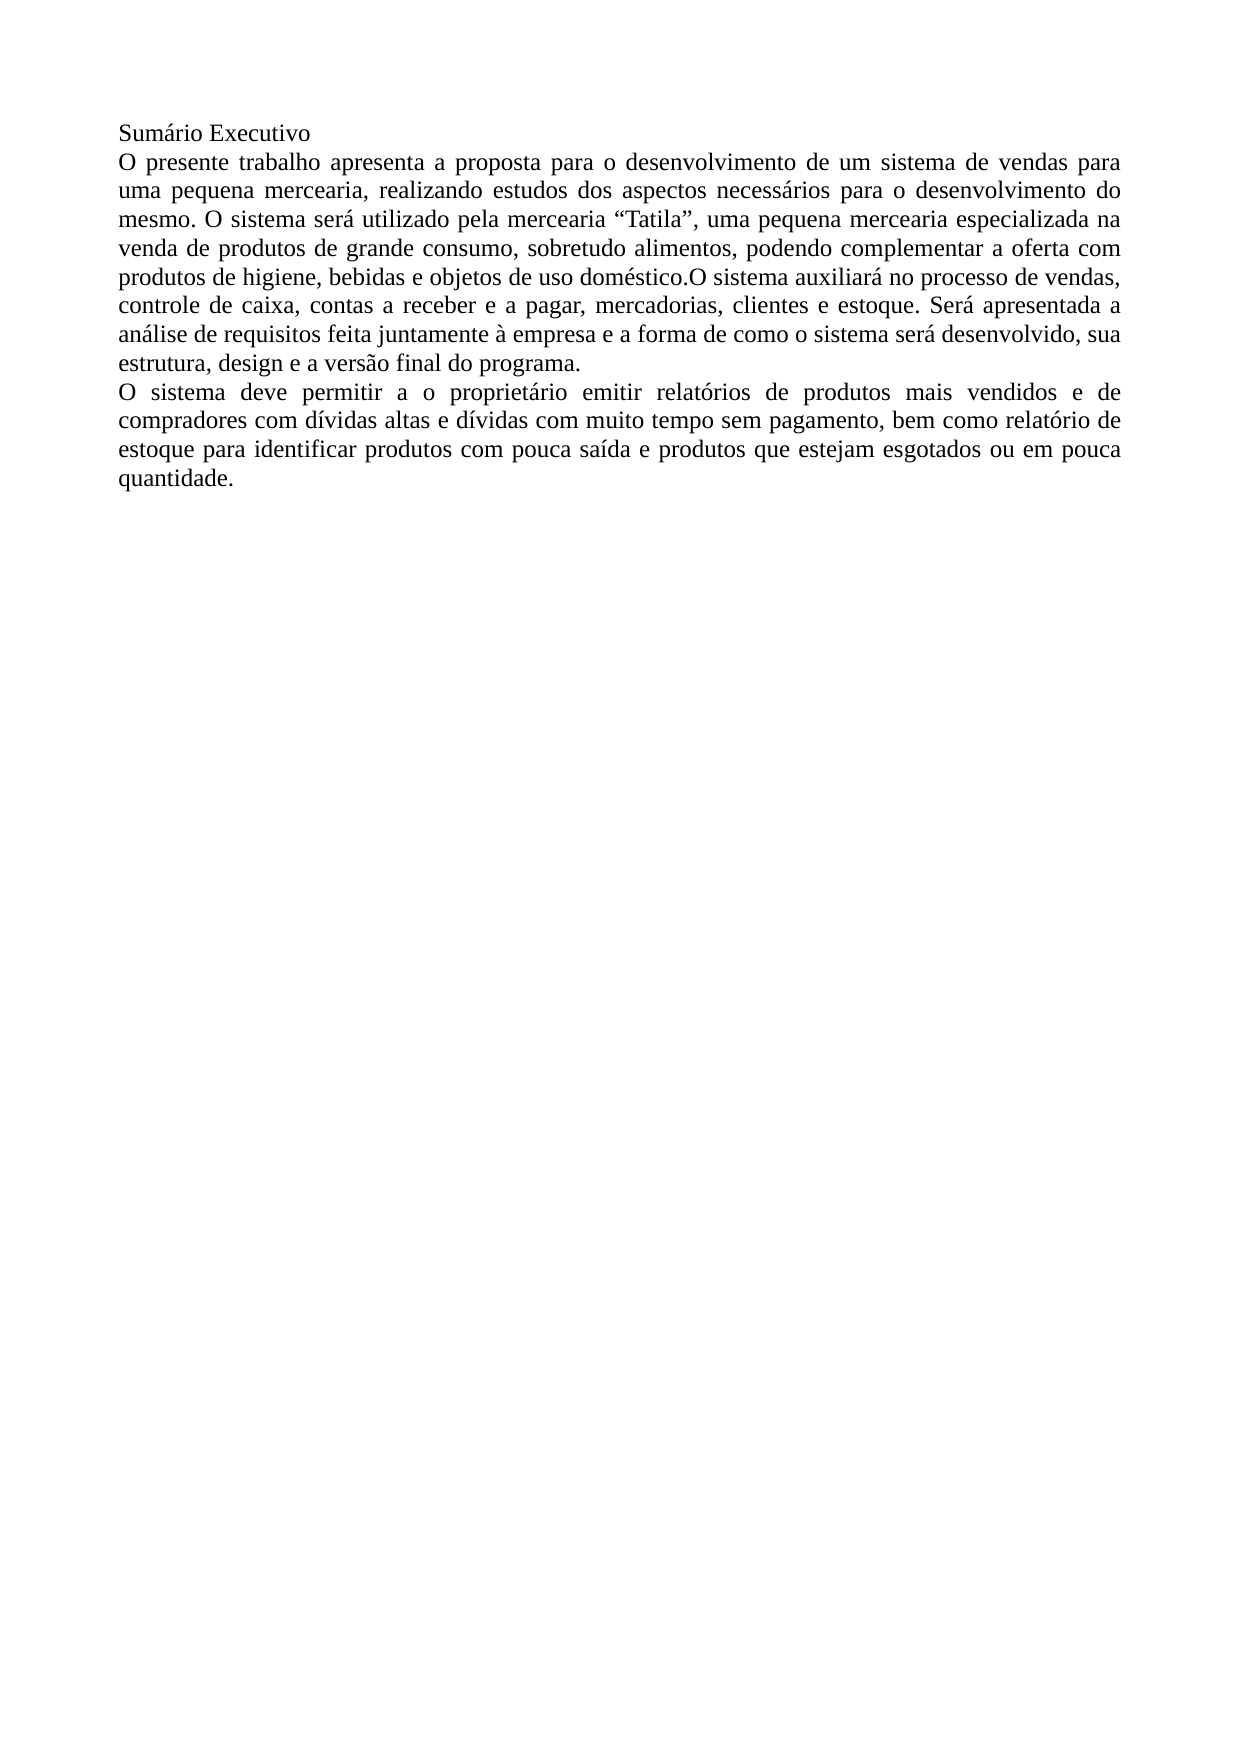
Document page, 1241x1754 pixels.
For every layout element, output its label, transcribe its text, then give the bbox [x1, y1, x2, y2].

text O presente trabalho apresenta a proposta para o desenvolvimento de um sistema de vendas para uma pequena mercearia, realizando estudos dos aspectos necessários para o desenvolvimento do mesmo. O sistema será utilizado pela mercearia “Tatila”, uma pequena mercearia especializada na venda de produtos de grande consumo, sobretudo alimentos, podendo complementar a oferta com produtos de higiene, bebidas e objetos de uso doméstico.O sistema auxiliará no processo de vendas, controle de caixa, contas a receber e a pagar, mercadorias, clientes e estoque. Será apresentada a análise de requisitos feita juntamente à empresa e a forma de como o sistema será desenvolvido, sua estrutura, design e a versão final do programa. [118, 147, 1122, 377]
text O sistema deve permitir a o proprietário emitir relatórios de produtos mais vendidos e de compradores com dívidas altas e dívidas com muito tempo sem pagamento, bem como relatório de estoque para identificar produtos com pouca saída e produtos que estejam esgotados ou em pouca quantidade. [118, 377, 1122, 492]
text Sumário Executivo [118, 118, 1122, 147]
